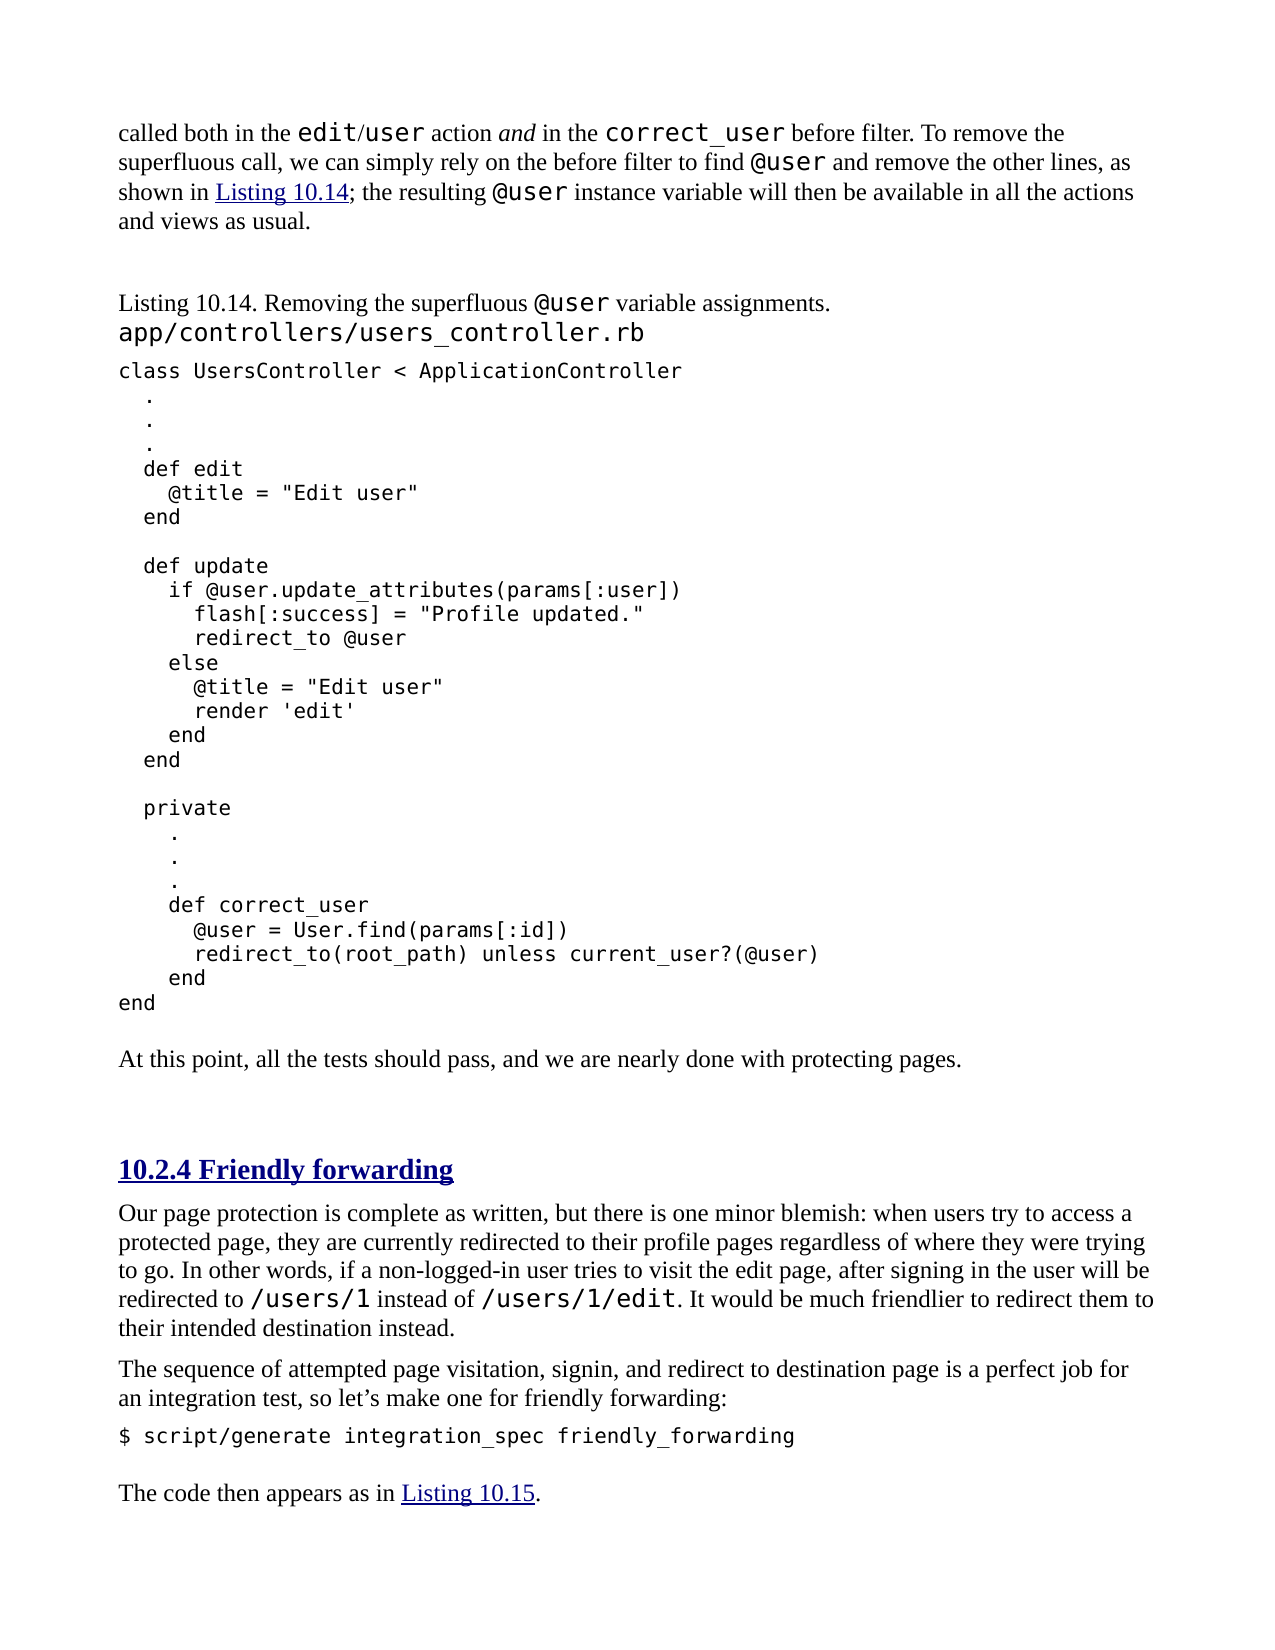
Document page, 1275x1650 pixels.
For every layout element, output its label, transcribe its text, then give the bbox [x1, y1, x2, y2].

text end [118, 748, 1157, 772]
text called both in the edit/user action and in the correct_user before filter. To remove the superfluous call, we can simply rely on the before filter to find @user and remove the other lines, as shown in Listing 10.14; the resulting @user instance variable will then be available in all the actions and views as usual. [118, 118, 1157, 235]
text $ script/generate integration_spec friendly_forwarding [118, 1424, 1157, 1449]
text At this point, all the tests should pass, and we are nearly done with protecting pages. [118, 1044, 1157, 1073]
text . [118, 384, 1157, 408]
text end [118, 991, 1157, 1015]
text def update [118, 554, 1157, 578]
text redirect_to @user [118, 626, 1157, 651]
text render 'edit' [118, 699, 1157, 723]
text The sequence of attempted page visitation, signin, and redirect to destination page is a perfect job for an integration test, so let’s make one for friendly forwarding: [118, 1354, 1157, 1412]
text class UsersController < ApplicationController [118, 359, 1157, 384]
text else [118, 651, 1157, 675]
text Listing 10.14. Removing the superfluous @user variable assignments. app/controllers/users_controller.rb [118, 288, 1157, 347]
text def correct_user [118, 893, 1157, 918]
text . [118, 845, 1157, 869]
text end [118, 723, 1157, 748]
text @title = "Edit user" [118, 481, 1157, 505]
text end [118, 966, 1157, 991]
text . [118, 432, 1157, 457]
text flash[:success] = "Profile updated." [118, 602, 1157, 626]
subtitle 10.2.4 Friendly forwarding [118, 1152, 1157, 1185]
text Our page protection is complete as written, but there is one minor blemish: when users try to access a protected page, they are currently redirected to their profile pages regardless of where they were trying to go. In other words, if a non-logged-in user tries to visit the edit page, after signing in the user will be redirected to /users/1 instead of /users/1/edit. It would be much friendlier to redirect them to their intended destination instead. [118, 1198, 1157, 1342]
text The code then appears as in Listing 10.15. [118, 1478, 1157, 1507]
text if @user.update_attributes(params[:user]) [118, 578, 1157, 602]
text @user = User.find(params[:id]) [118, 918, 1157, 942]
text @title = "Edit user" [118, 675, 1157, 699]
text private [118, 796, 1157, 821]
text end [118, 505, 1157, 529]
text . [118, 408, 1157, 432]
text . [118, 821, 1157, 845]
text . [118, 869, 1157, 893]
text def edit [118, 457, 1157, 481]
text redirect_to(root_path) unless current_user?(@user) [118, 942, 1157, 966]
